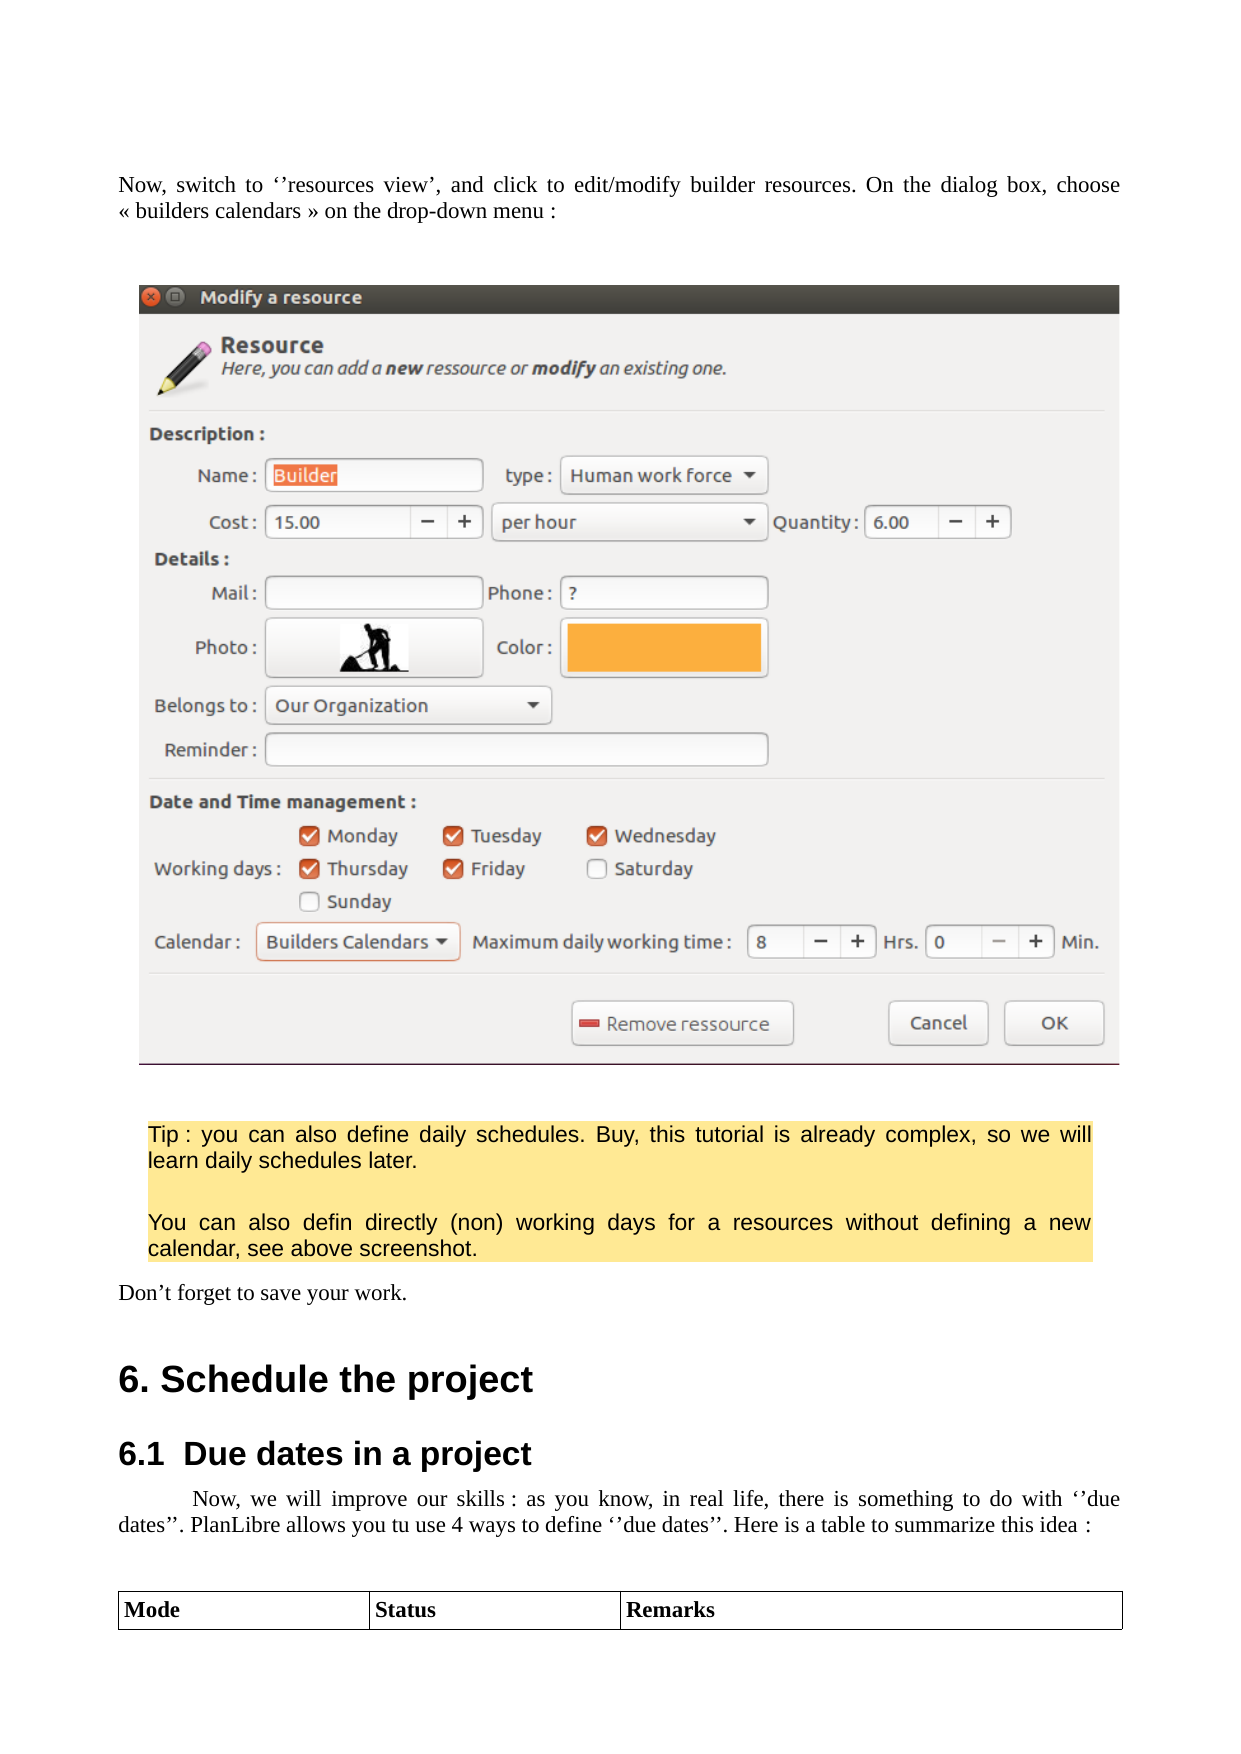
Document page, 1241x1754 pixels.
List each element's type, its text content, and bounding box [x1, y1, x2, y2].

table_header Status [370, 1592, 620, 1628]
text You can also defin directly (non) working days for a resources without defining a new calendar, see above screenshot. [148, 1209, 1093, 1262]
table_header Remarks [621, 1592, 1122, 1628]
text Now, we will improve our skills : as you know, in real life, there is something to do with ‘’due dates’’. PlanLibre allows you tu use 4 ways to define ‘’due dates’’. Here is a table to summarize this idea : [118, 1485, 1122, 1538]
table_header Mode [119, 1592, 369, 1628]
subtitle 6. Schedule the project [118, 1357, 1122, 1401]
text Now, switch to ‘’resources view’, and click to edit/modify builder resources. On the dialog box, choose « builders calendars » on the drop-down menu : [118, 171, 1122, 223]
picture [139, 285, 1120, 1065]
text Tip : you can also define daily schedules. Buy, this tutorial is already complex, so we will learn daily schedules later. [148, 1121, 1093, 1173]
subtitle 6.1 Due dates in a project [118, 1434, 1122, 1473]
text Don’t forget to save your work. [118, 1279, 1122, 1306]
